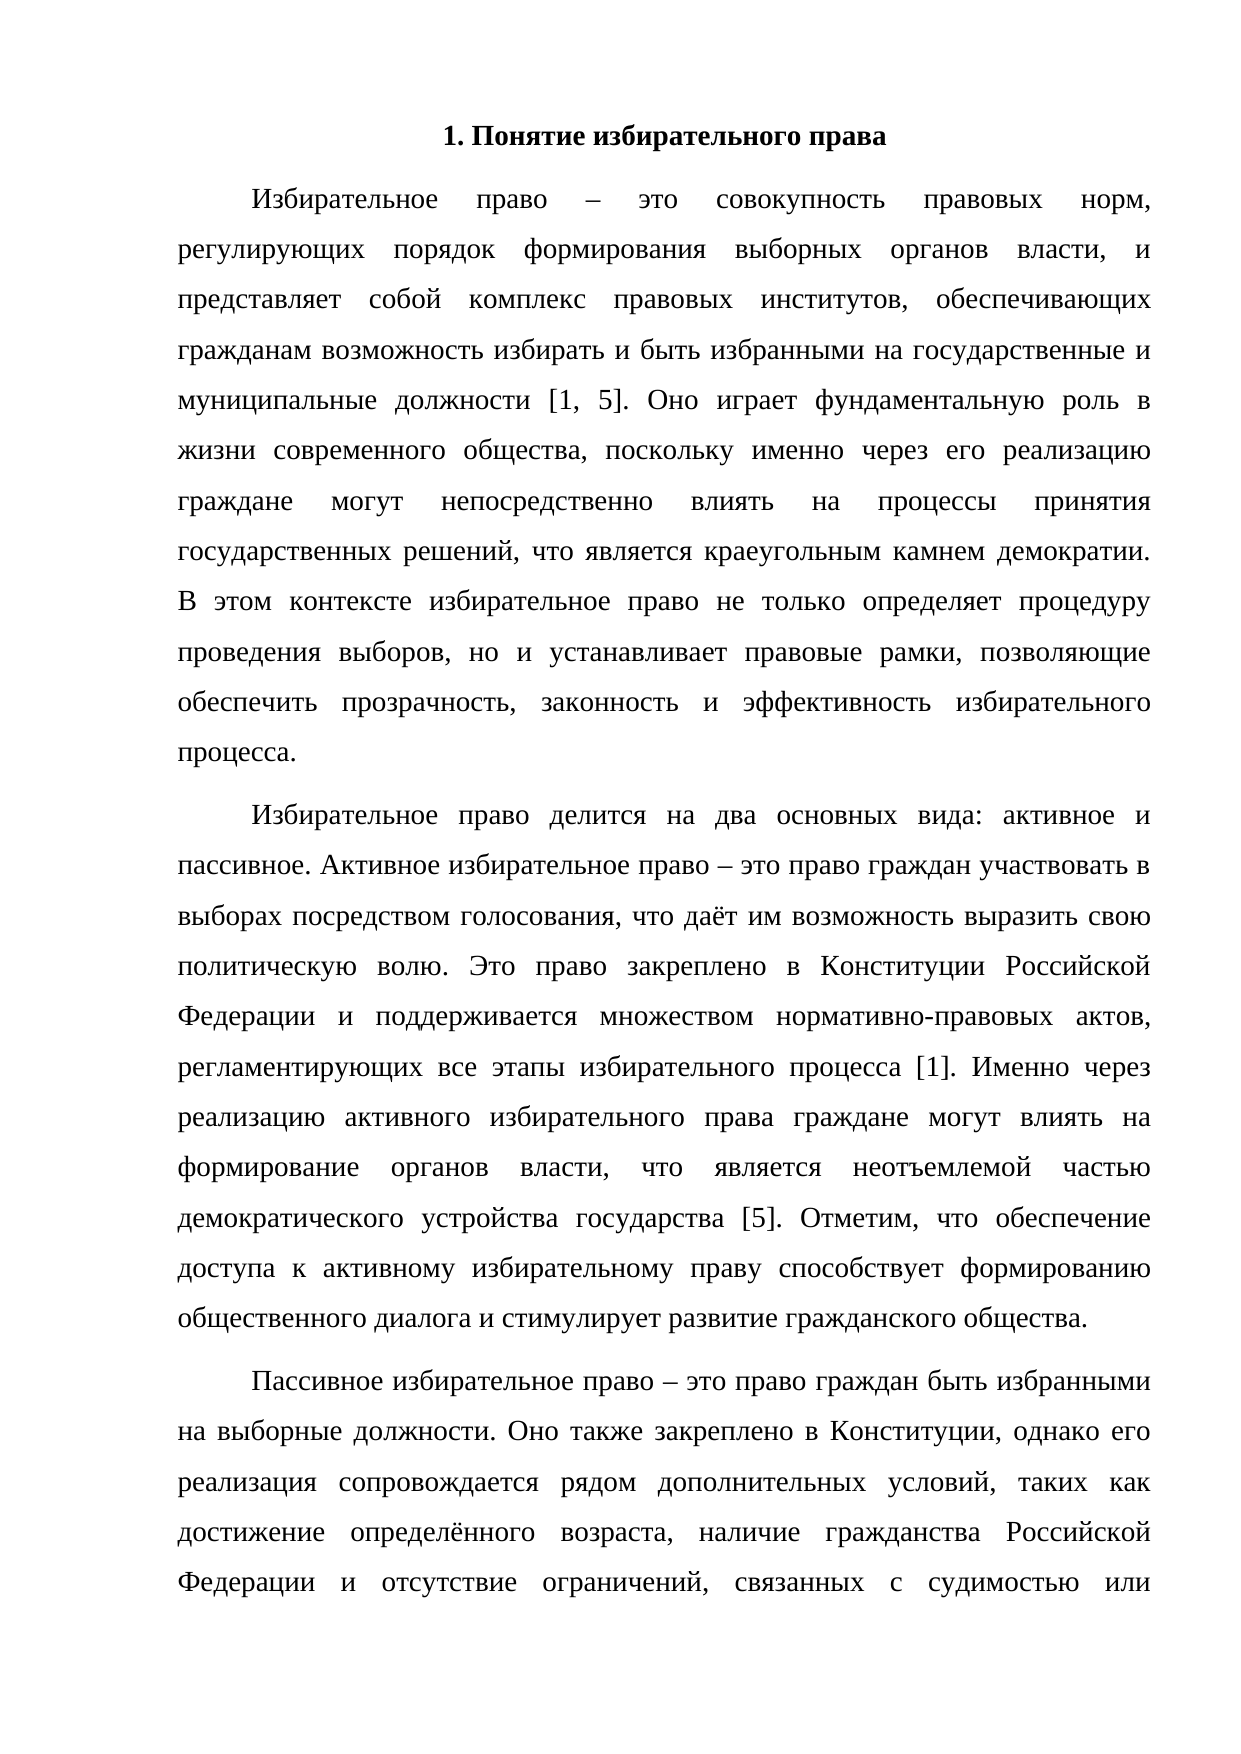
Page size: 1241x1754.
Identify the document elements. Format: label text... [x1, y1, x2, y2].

text Пассивное избирательное право – это право граждан быть избранными на выборные должности. Оно также закреплено в Конституции, однако его реализация сопровождается рядом дополнительных условий, таких как достижение определённого возраста, наличие гражданства Российской Федерации и отсутствие ограничений, связанных с судимостью или [177, 1363, 1152, 1598]
text Избирательное право – это совокупность правовых норм, регулирующих порядок формирования выборных органов власти, и представляет собой комплекс правовых институтов, обеспечивающих гражданам возможность избирать и быть избранными на государственные и муниципальные должности [1, 5]. Оно играет фундаментальную роль в жизни современного общества, поскольку именно через его реализацию граждане могут непосредственно влиять на процессы принятия государственных решений, что является краеугольным камнем демократии. В этом контексте избирательное право не только определяет процедуру проведения выборов, но и устанавливает правовые рамки, позволяющие обеспечить прозрачность, законность и эффективность избирательного процесса. [177, 181, 1152, 768]
text 1. Понятие избирательного права [177, 118, 1152, 152]
text Избирательное право делится на два основных вида: активное и пассивное. Активное избирательное право – это право граждан участвовать в выборах посредством голосования, что даёт им возможность выразить свою политическую волю. Это право закреплено в Конституции Российской Федерации и поддерживается множеством нормативно-правовых актов, регламентирующих все этапы избирательного процесса [1]. Именно через реализацию активного избирательного права граждане могут влиять на формирование органов власти, что является неотъемлемой частью демократического устройства государства [5]. Отметим, что обеспечение доступа к активному избирательному праву способствует формированию общественного диалога и стимулирует развитие гражданского общества. [177, 797, 1152, 1334]
